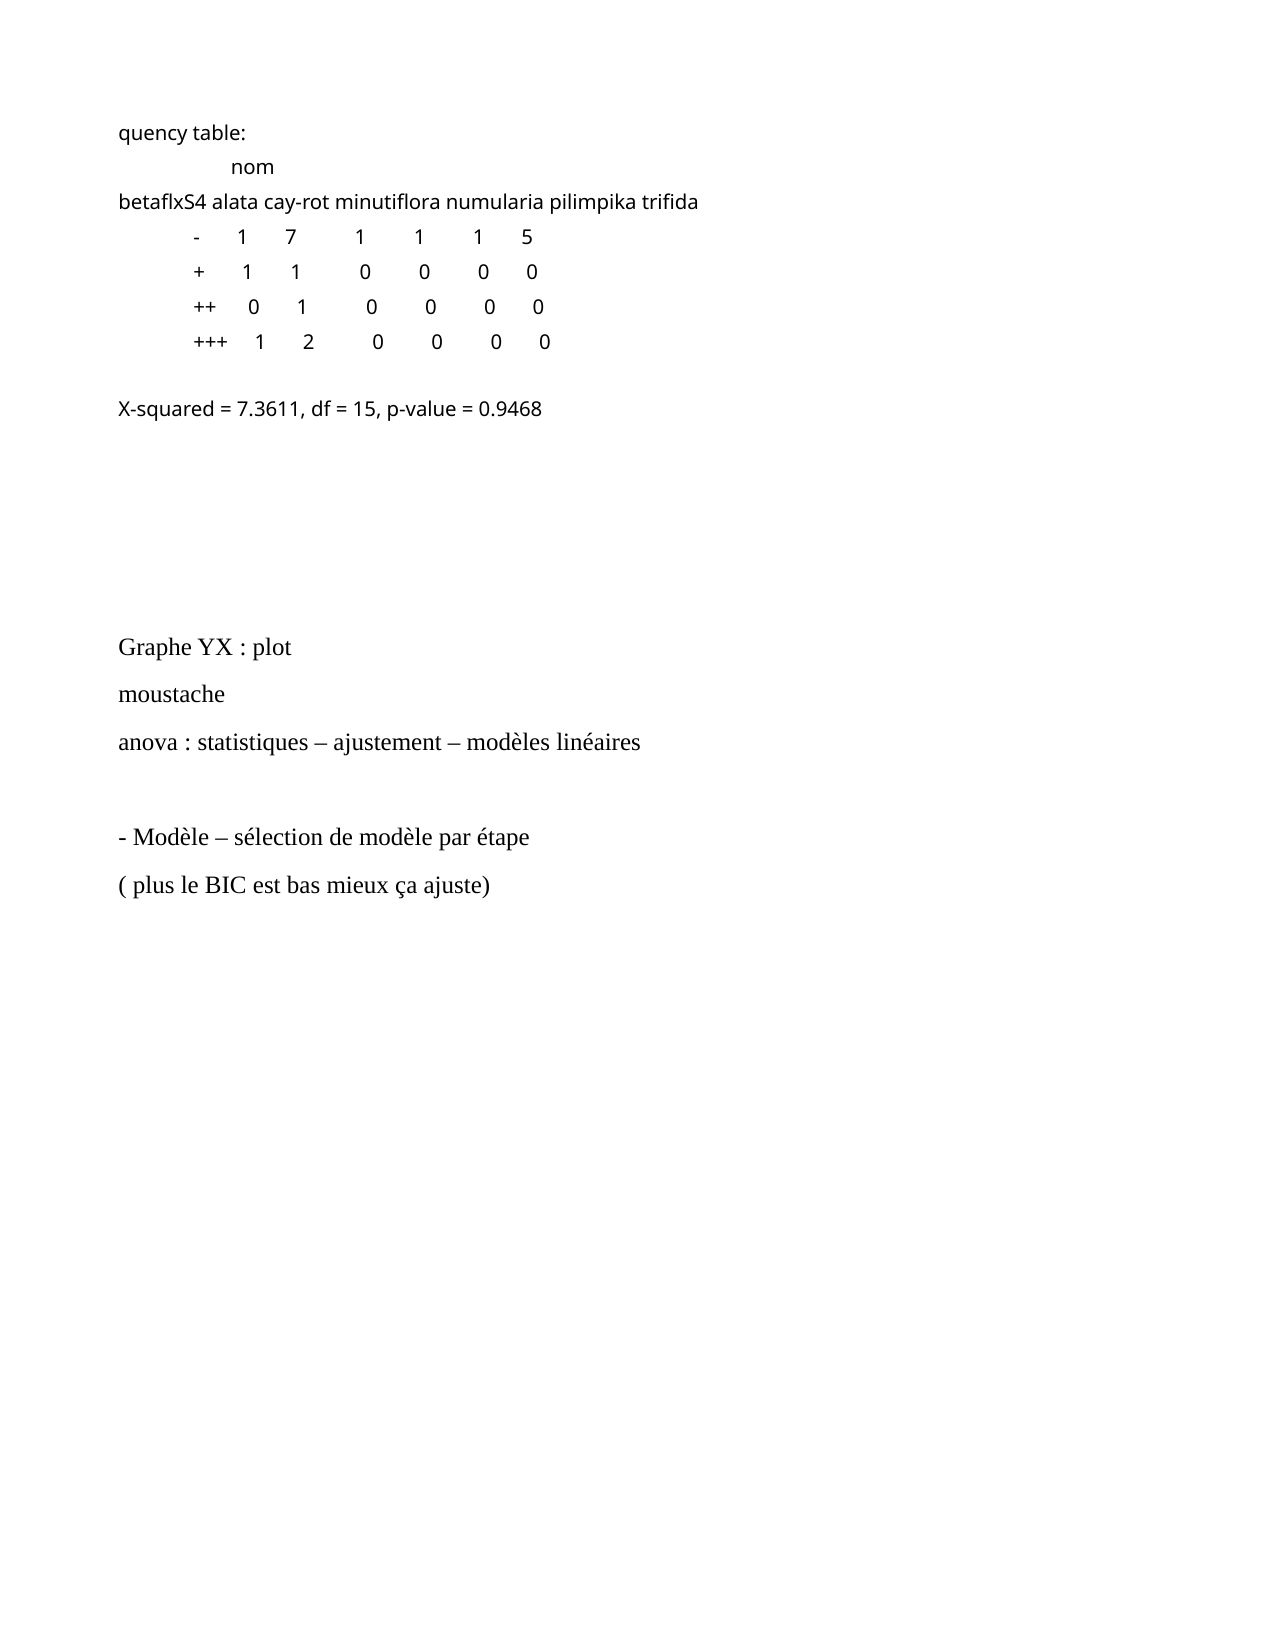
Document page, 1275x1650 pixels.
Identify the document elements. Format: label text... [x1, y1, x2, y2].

text betaflxS4 alata cay-rot minutiflora numularia pilimpika trifida [118, 188, 1157, 215]
text - 1 7 1 1 1 5 [118, 222, 1157, 250]
text moustache [118, 679, 1157, 708]
text Graphe YX : plot [118, 632, 1157, 661]
text X-squared = 7.3611, df = 15, p-value = 0.9468 [118, 362, 1157, 423]
text ( plus le BIC est bas mieux ça ajuste) [118, 870, 1157, 899]
text quency table: [118, 118, 1157, 146]
text nom [118, 153, 1157, 181]
text - Modèle – sélection de modèle par étape [118, 822, 1157, 851]
text anova : statistiques – ajustement – modèles linéaires [118, 727, 1157, 756]
text +++ 1 2 0 0 0 0 [118, 327, 1157, 355]
text + 1 1 0 0 0 0 [118, 257, 1157, 285]
text ++ 0 1 0 0 0 0 [118, 292, 1157, 320]
